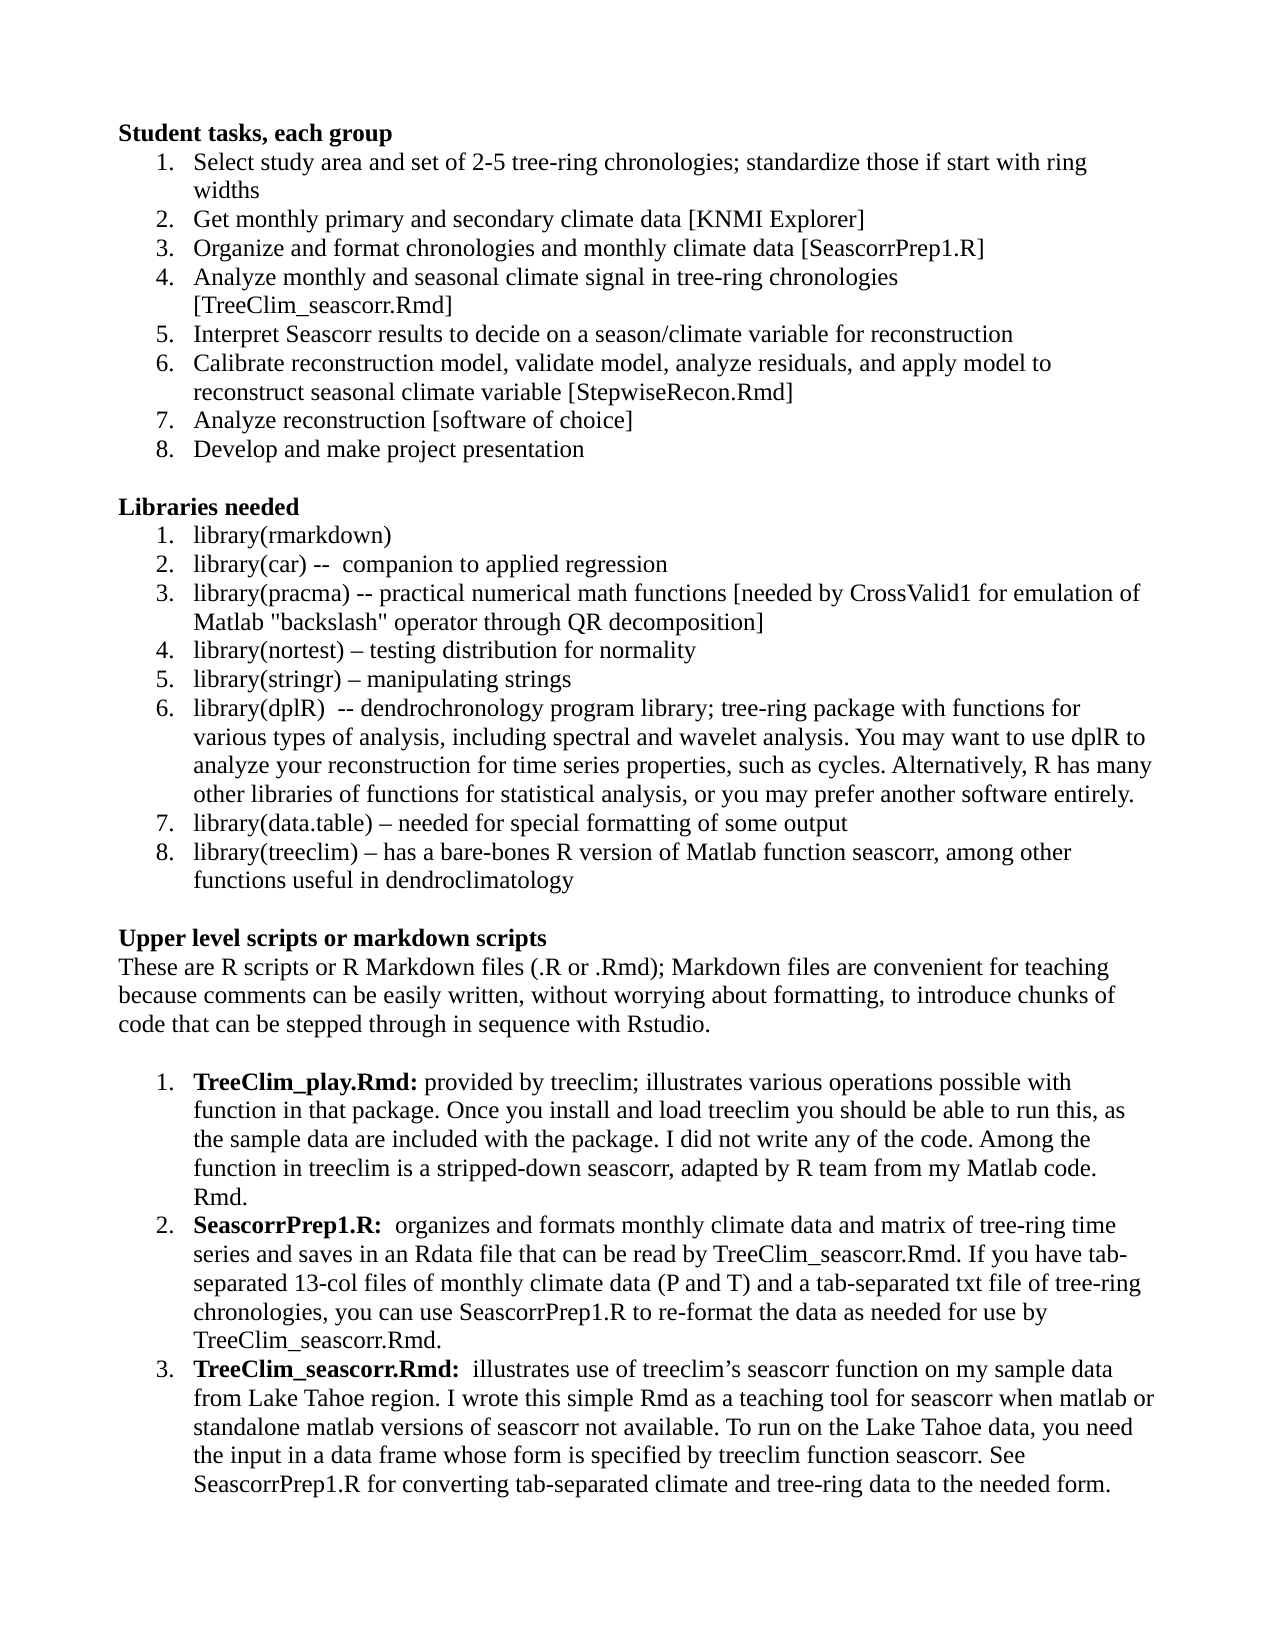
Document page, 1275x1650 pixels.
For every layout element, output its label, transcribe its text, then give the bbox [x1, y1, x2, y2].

text Libraries needed [118, 492, 1157, 521]
list library(rmarkdown) [156, 521, 1157, 549]
list Analyze monthly and seasonal climate signal in tree-ring chronologies [TreeClim_seascorr.Rmd] [156, 262, 1157, 319]
list library(treeclim) – has a bare-bones R version of Matlab function seascorr, among other functions useful in dendroclimatology [156, 837, 1157, 894]
list library(dplR) -- dendrochronology program library; tree-ring package with functions for various types of analysis, including spectral and wavelet analysis. You may want to use dplR to analyze your reconstruction for time series properties, such as cycles. Alternatively, R has many other libraries of functions for statistical analysis, or you may prefer another software entirely. [156, 693, 1157, 808]
list Interpret Seascorr results to decide on a season/climate variable for reconstruction [156, 319, 1157, 348]
list library(pracma) -- practical numerical math functions [needed by CrossValid1 for emulation of Matlab "backslash" operator through QR decomposition] [156, 578, 1157, 636]
list Analyze reconstruction [software of choice] [156, 406, 1157, 434]
list library(data.table) – needed for special formatting of some output [156, 808, 1157, 837]
list Get monthly primary and secondary climate data [KNMI Explorer] [156, 204, 1157, 233]
list TreeClim_play.Rmd: provided by treeclim; illustrates various operations possible with function in that package. Once you install and load treeclim you should be able to run this, as the sample data are included with the package. I did not write any of the code. Among the function in treeclim is a stripped-down seascorr, adapted by R team from my Matlab code. Rmd. [156, 1067, 1157, 1211]
list TreeClim_seascorr.Rmd: illustrates use of treeclim’s seascorr function on my sample data from Lake Tahoe region. I wrote this simple Rmd as a teaching tool for seascorr when matlab or standalone matlab versions of seascorr not available. To run on the Lake Tahoe data, you need the input in a data frame whose form is specified by treeclim function seascorr. See SeascorrPrep1.R for converting tab-separated climate and tree-ring data to the needed form. [156, 1354, 1157, 1498]
list library(nortest) – testing distribution for normality [156, 636, 1157, 664]
list Develop and make project presentation [156, 434, 1157, 463]
text Upper level scripts or markdown scripts These are R scripts or R Markdown files (.R or .Rmd); Markdown files are convenient for teaching because comments can be easily written, without worrying about formatting, to introduce chunks of code that can be stepped through in sequence with Rstudio. [118, 923, 1157, 1038]
list Calibrate reconstruction model, validate model, analyze residuals, and apply model to reconstruct seasonal climate variable [StepwiseRecon.Rmd] [156, 348, 1157, 406]
list library(car) -- companion to applied regression [156, 549, 1157, 578]
list Organize and format chronologies and monthly climate data [SeascorrPrep1.R] [156, 233, 1157, 262]
list SeascorrPrep1.R: organizes and formats monthly climate data and matrix of tree-ring time series and saves in an Rdata file that can be read by TreeClim_seascorr.Rmd. If you have tab-separated 13-col files of monthly climate data (P and T) and a tab-separated txt file of tree-ring chronologies, you can use SeascorrPrep1.R to re-format the data as needed for use by TreeClim_seascorr.Rmd. [156, 1211, 1157, 1354]
list library(stringr) – manipulating strings [156, 664, 1157, 693]
text Student tasks, each group [118, 118, 1157, 147]
list Select study area and set of 2-5 tree-ring chronologies; standardize those if start with ring widths [156, 147, 1157, 204]
